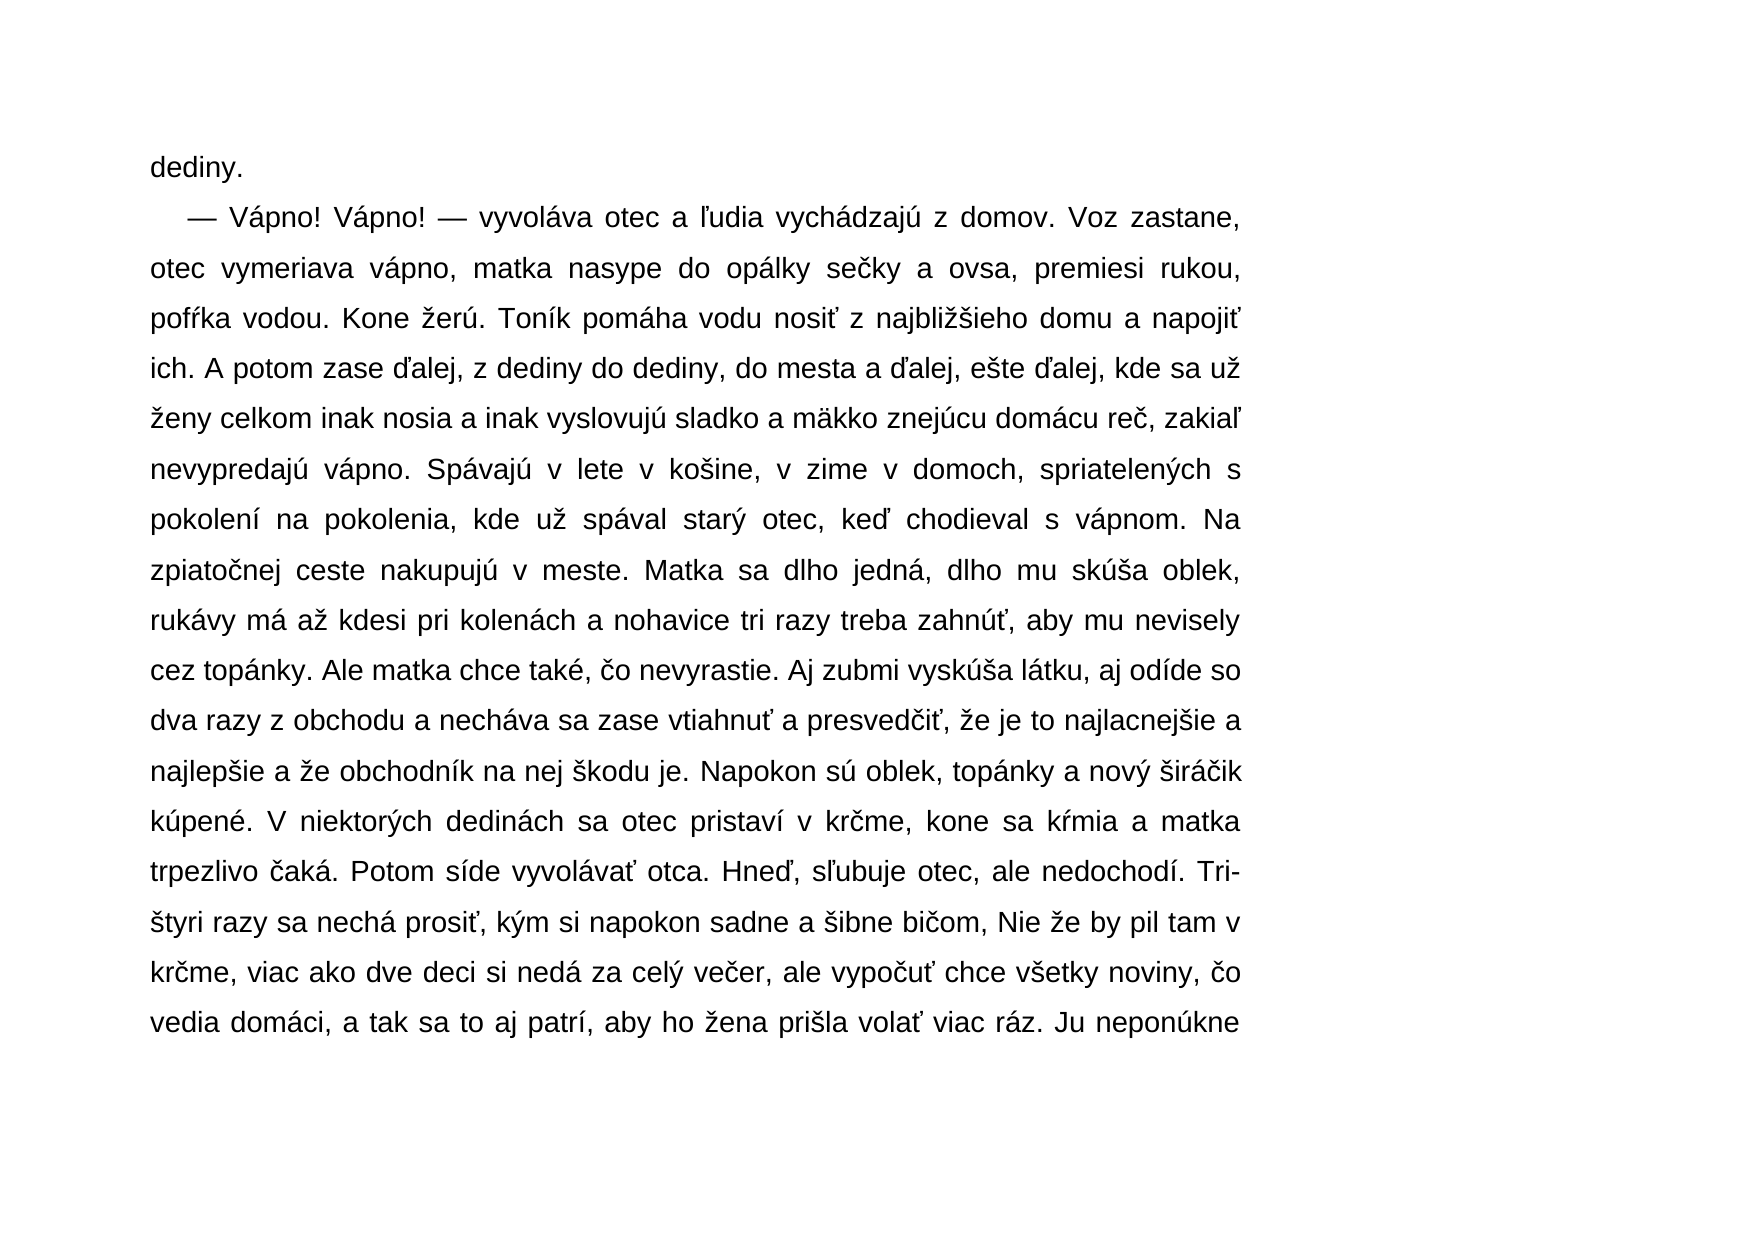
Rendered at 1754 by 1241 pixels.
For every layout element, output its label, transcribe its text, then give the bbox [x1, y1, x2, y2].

text dediny. [150, 150, 1243, 183]
text — Vápno! Vápno! — vyvoláva otec a ľudia vychádzajú z domov. Voz zastane, otec vymeriava vápno, matka nasype do opálky sečky a ovsa, premiesi rukou, pofŕka vodou. Kone žerú. Toník pomáha vodu nosiť z najbližšieho domu a napojiť ich. A potom zase ďalej, z dediny do dediny, do mesta a ďalej, ešte ďalej, kde sa už ženy celkom inak nosia a inak vyslovujú sladko a mäkko znejúcu domácu reč, zakiaľ nevypredajú vápno. Spávajú v lete v košine, v zime v domoch, spriatelených s pokolení na pokolenia, kde už spával starý otec, keď chodieval s vápnom. Na zpiatočnej ceste nakupujú v meste. Matka sa dlho jedná, dlho mu skúša oblek, rukávy má až kdesi pri kolenách a nohavice tri razy treba zahnúť, aby mu nevisely cez topánky. Ale matka chce také, čo nevyrastie. Aj zubmi vyskúša látku, aj odíde so dva razy z obchodu a necháva sa zase vtiahnuť a presvedčiť, že je to najlacnejšie a najlepšie a že obchodník na nej škodu je. Napokon sú oblek, topánky a nový širáčik kúpené. V niektorých dedinách sa otec pristaví v krčme, kone sa kŕmia a matka trpezlivo čaká. Potom síde vyvolávať otca. Hneď, sľubuje otec, ale nedochodí. Tri-štyri razy sa nechá prosiť, kým si napokon sadne a šibne bičom, Nie že by pil tam v krčme, viac ako dve deci si nedá za celý večer, ale vypočuť chce všetky noviny, čo vedia domáci, a tak sa to aj patrí, aby ho žena prišla volať viac ráz. Ju neponúkne [150, 200, 1243, 1039]
